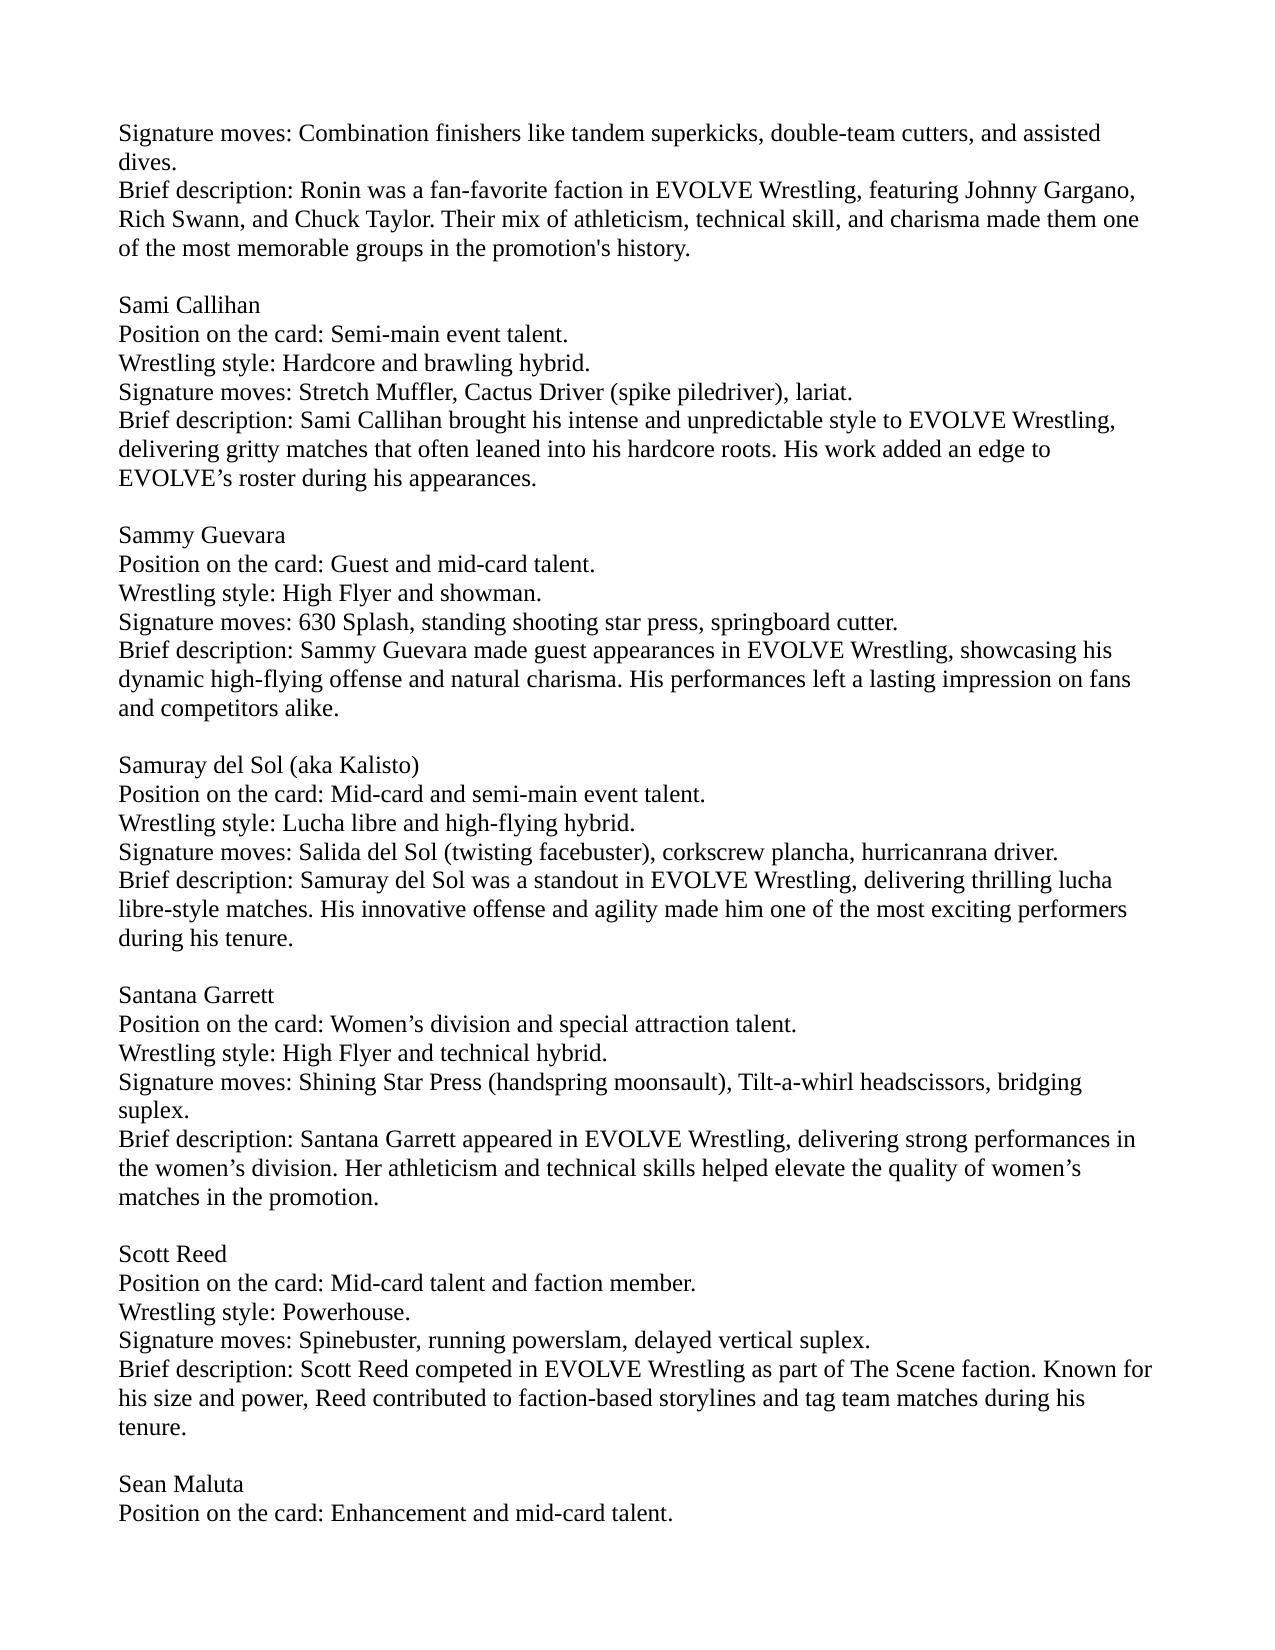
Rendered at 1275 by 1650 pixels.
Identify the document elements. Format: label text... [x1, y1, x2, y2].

text Wrestling style: Lucha libre and high-flying hybrid. [118, 808, 1157, 837]
text Samuray del Sol (aka Kalisto) [118, 751, 1157, 779]
text Position on the card: Mid-card and semi-main event talent. [118, 779, 1157, 808]
text Position on the card: Enhancement and mid-card talent. [118, 1498, 1157, 1527]
text Signature moves: Salida del Sol (twisting facebuster), corkscrew plancha, hurricanrana driver. [118, 837, 1157, 866]
text Wrestling style: Powerhouse. [118, 1297, 1157, 1326]
text Wrestling style: High Flyer and showman. [118, 578, 1157, 607]
text Brief description: Santana Garrett appeared in EVOLVE Wrestling, delivering strong performances in the women’s division. Her athleticism and technical skills helped elevate the quality of women’s matches in the promotion. [118, 1124, 1157, 1211]
text Signature moves: Shining Star Press (handspring moonsault), Tilt-a-whirl headscissors, bridging suplex. [118, 1067, 1157, 1124]
text Brief description: Sami Callihan brought his intense and unpredictable style to EVOLVE Wrestling, delivering gritty matches that often leaned into his hardcore roots. His work added an edge to EVOLVE’s roster during his appearances. [118, 406, 1157, 492]
text Scott Reed [118, 1239, 1157, 1268]
text Position on the card: Women’s division and special attraction talent. [118, 1009, 1157, 1038]
text Brief description: Sammy Guevara made guest appearances in EVOLVE Wrestling, showcasing his dynamic high-flying offense and natural charisma. His performances left a lasting impression on fans and competitors alike. [118, 636, 1157, 722]
text Wrestling style: Hardcore and brawling hybrid. [118, 348, 1157, 377]
text Brief description: Ronin was a fan-favorite faction in EVOLVE Wrestling, featuring Johnny Gargano, Rich Swann, and Chuck Taylor. Their mix of athleticism, technical skill, and charisma made them one of the most memorable groups in the promotion's history. [118, 176, 1157, 262]
text Position on the card: Mid-card talent and faction member. [118, 1268, 1157, 1297]
text Sami Callihan [118, 291, 1157, 319]
text Wrestling style: High Flyer and technical hybrid. [118, 1038, 1157, 1067]
text Signature moves: Spinebuster, running powerslam, delayed vertical suplex. [118, 1326, 1157, 1354]
text Signature moves: Combination finishers like tandem superkicks, double-team cutters, and assisted dives. [118, 118, 1157, 176]
text Brief description: Scott Reed competed in EVOLVE Wrestling as part of The Scene faction. Known for his size and power, Reed contributed to faction-based storylines and tag team matches during his tenure. [118, 1354, 1157, 1441]
text Sammy Guevara [118, 521, 1157, 549]
text Position on the card: Guest and mid-card talent. [118, 549, 1157, 578]
text Signature moves: Stretch Muffler, Cactus Driver (spike piledriver), lariat. [118, 377, 1157, 406]
text Position on the card: Semi-main event talent. [118, 319, 1157, 348]
text Brief description: Samuray del Sol was a standout in EVOLVE Wrestling, delivering thrilling lucha libre-style matches. His innovative offense and agility made him one of the most exciting performers during his tenure. [118, 866, 1157, 952]
text Signature moves: 630 Splash, standing shooting star press, springboard cutter. [118, 607, 1157, 636]
text Sean Maluta [118, 1469, 1157, 1498]
text Santana Garrett [118, 981, 1157, 1009]
